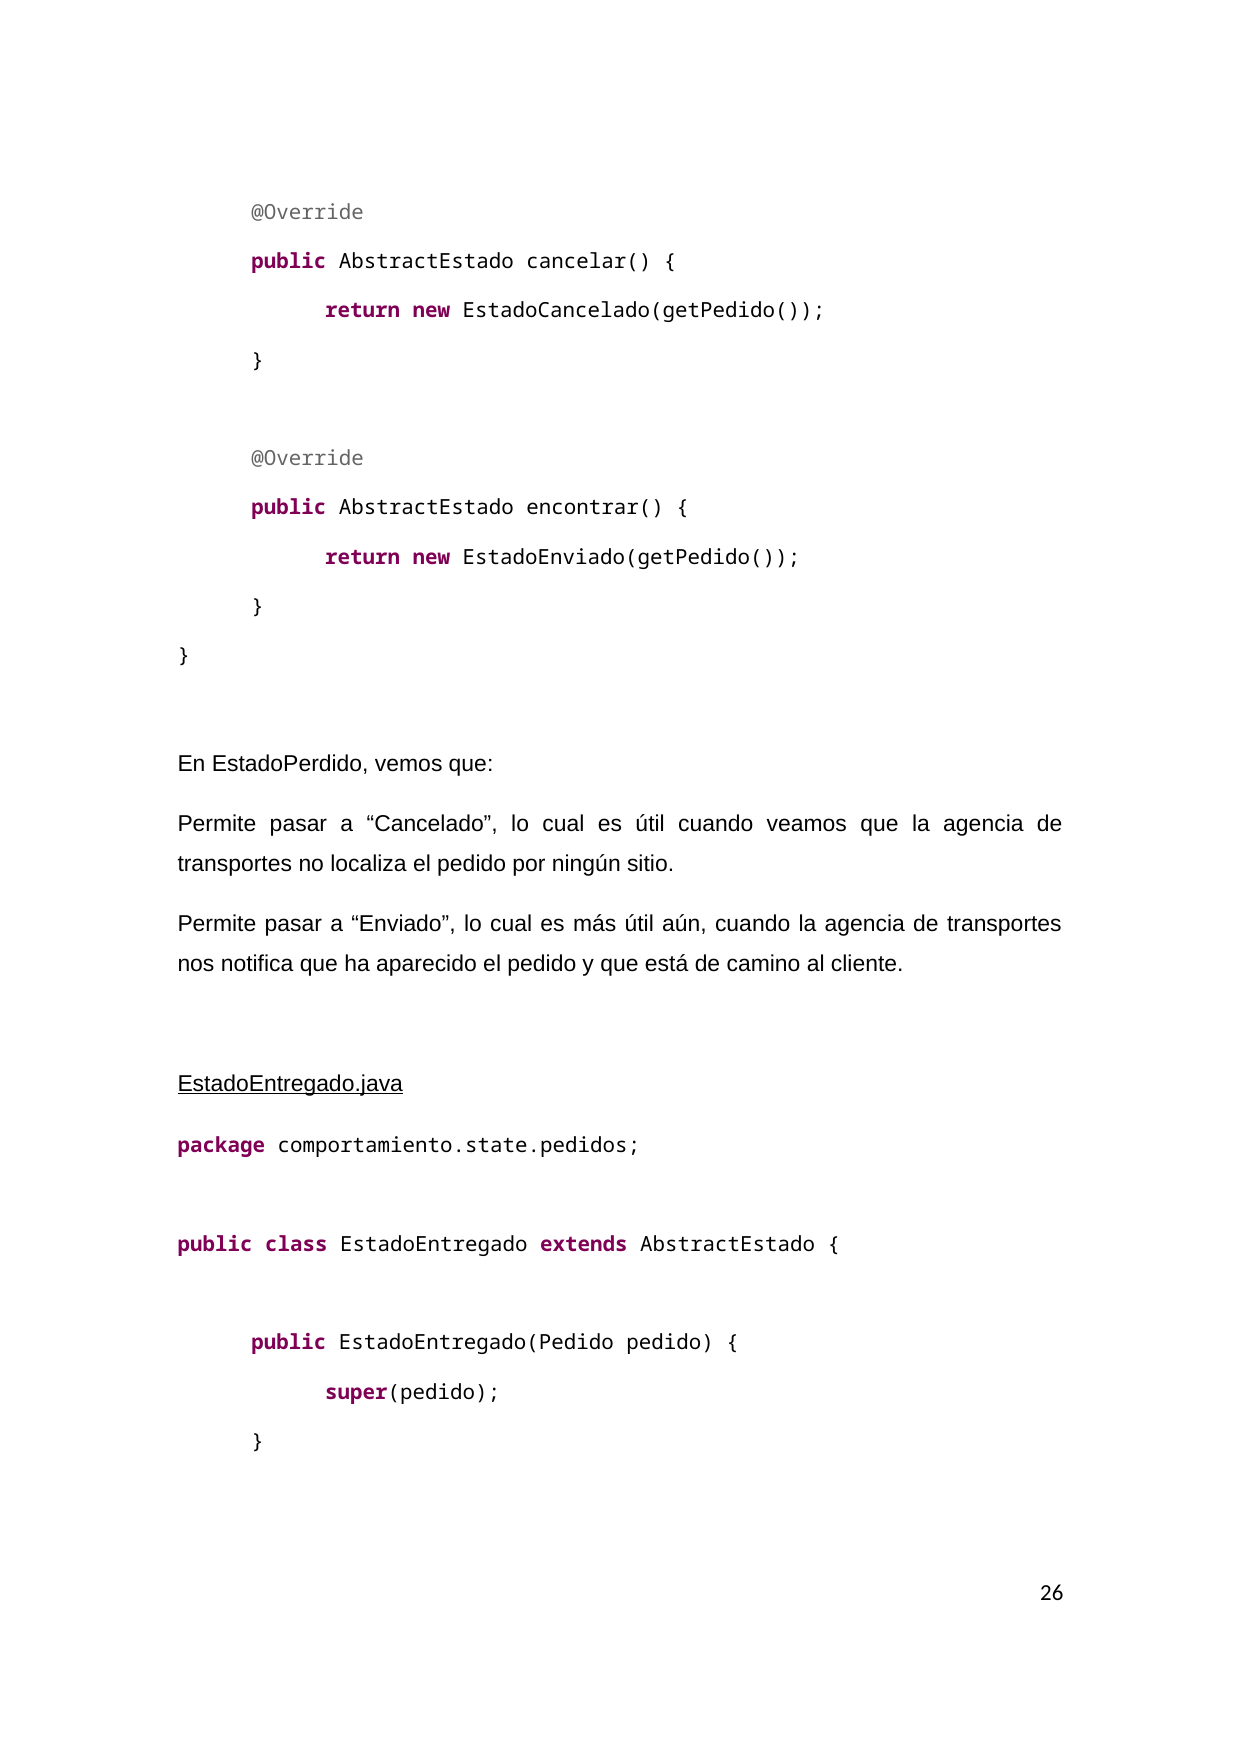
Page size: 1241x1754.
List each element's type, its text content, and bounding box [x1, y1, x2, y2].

text } [177, 591, 1063, 619]
text EstadoEntregado.java [177, 1070, 1063, 1096]
text } [177, 1426, 1063, 1454]
text return new EstadoCancelado(getPedido()); [177, 295, 1063, 324]
text @Override [177, 197, 1063, 225]
text public AbstractEstado encontrar() { [177, 492, 1063, 521]
text return new EstadoEnviado(getPedido()); [177, 542, 1063, 570]
text Permite pasar a “Enviado”, lo cual es más útil aún, cuando la agencia de transportes nos notifica que ha aparecido el pedido y que está de camino al cliente. [177, 910, 1063, 976]
text public class EstadoEntregado extends AbstractEstado { [177, 1229, 1063, 1257]
text } [177, 345, 1063, 373]
text public EstadoEntregado(Pedido pedido) { [177, 1327, 1063, 1356]
text package comportamiento.state.pedidos; [177, 1130, 1063, 1159]
text En EstadoPerdido, vemos que: [177, 750, 1063, 776]
text public AbstractEstado cancelar() { [177, 246, 1063, 274]
text @Override [177, 443, 1063, 472]
text } [177, 640, 1063, 669]
text Permite pasar a “Cancelado”, lo cual es útil cuando veamos que la agencia de transportes no localiza el pedido por ningún sitio. [177, 810, 1063, 876]
text super(pedido); [177, 1377, 1063, 1405]
